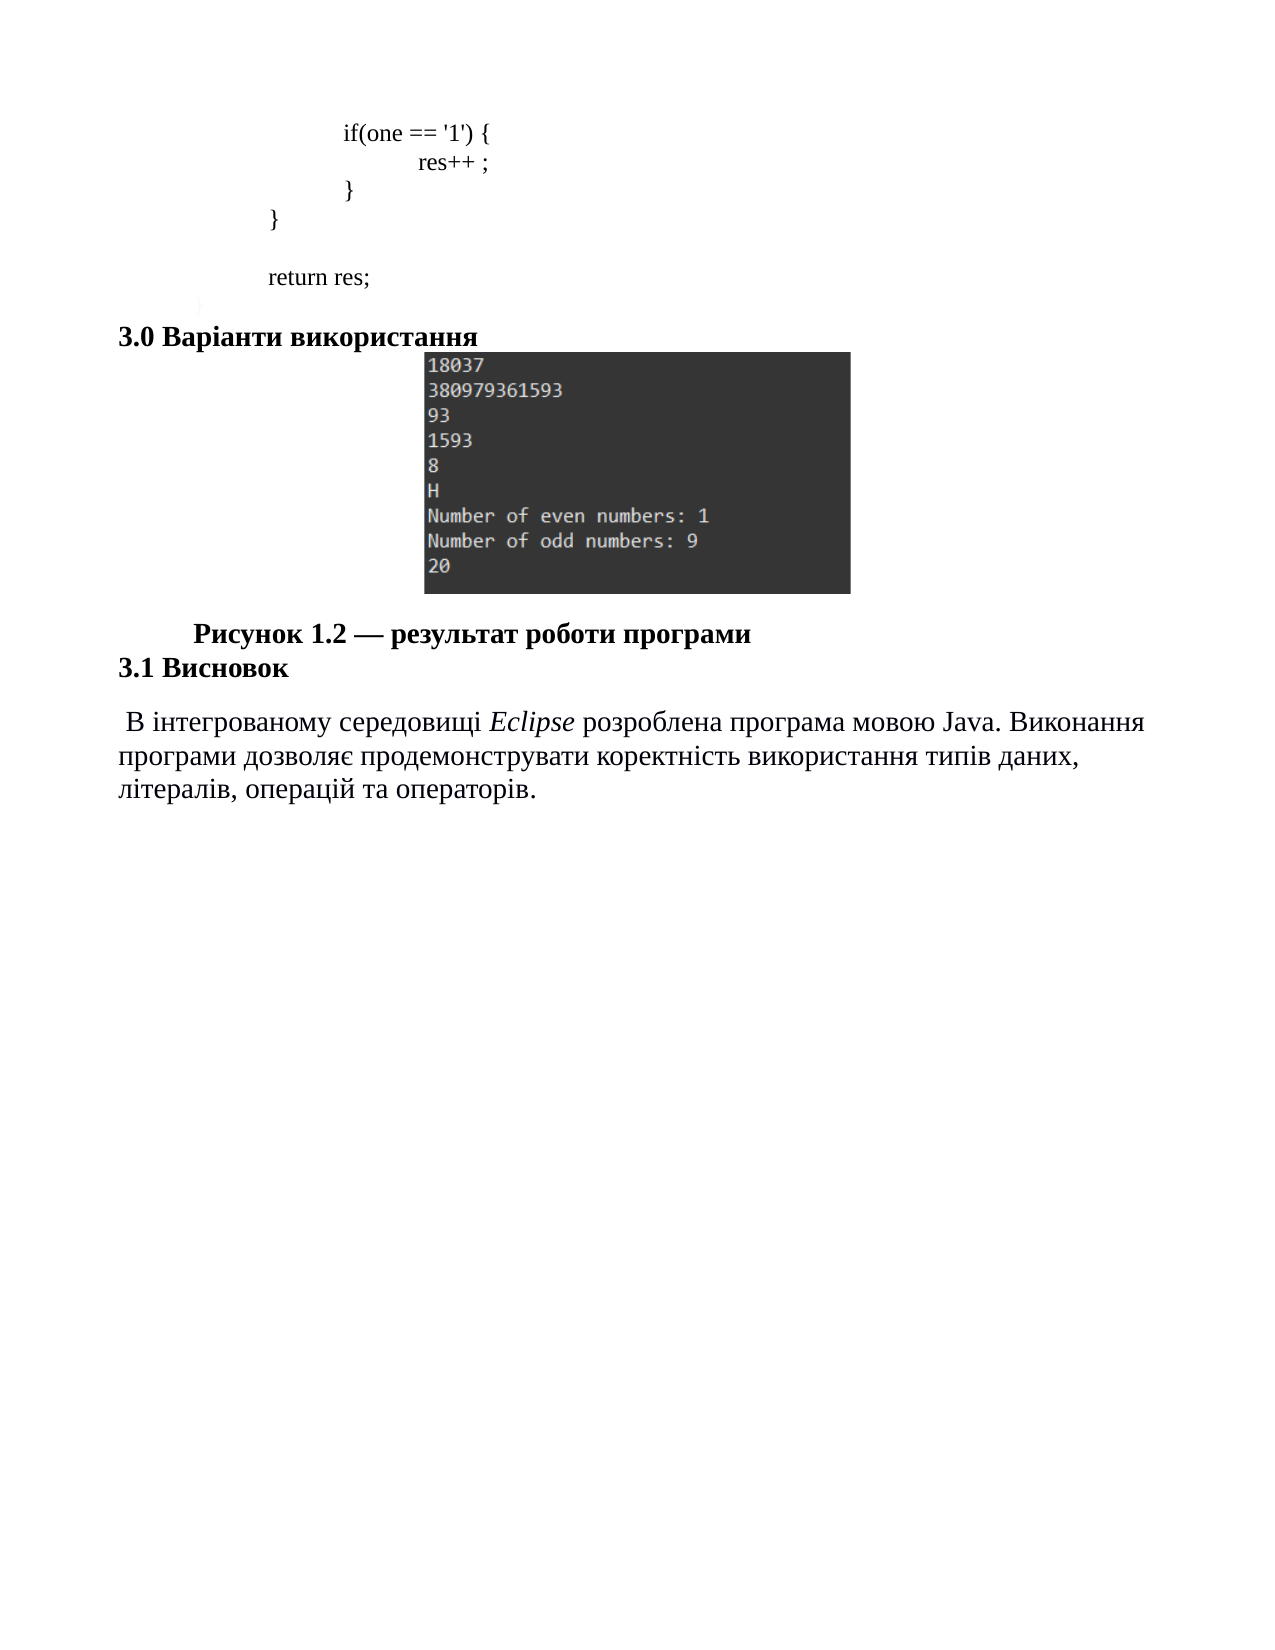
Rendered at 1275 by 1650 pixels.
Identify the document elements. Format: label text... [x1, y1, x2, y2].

text if(one == '1') { [118, 118, 1157, 147]
text 3.1 Висновок [118, 650, 1157, 683]
text Рисунок 1.2 — результат роботи програми [118, 583, 1157, 650]
subtitle В інтегрованому середовищі Eclipse розроблена програма мовою Java. Виконання програми дозволяє продемонструвати коректність використання типів даних, літералів, операцій та операторів. [118, 704, 1157, 805]
text } [118, 204, 1157, 233]
text 3.0 Варіанти використання [118, 319, 1157, 353]
text } [118, 291, 1157, 319]
picture [424, 352, 851, 594]
text return res; [118, 262, 1157, 291]
text } [118, 176, 1157, 204]
text res++ ; [118, 147, 1157, 176]
